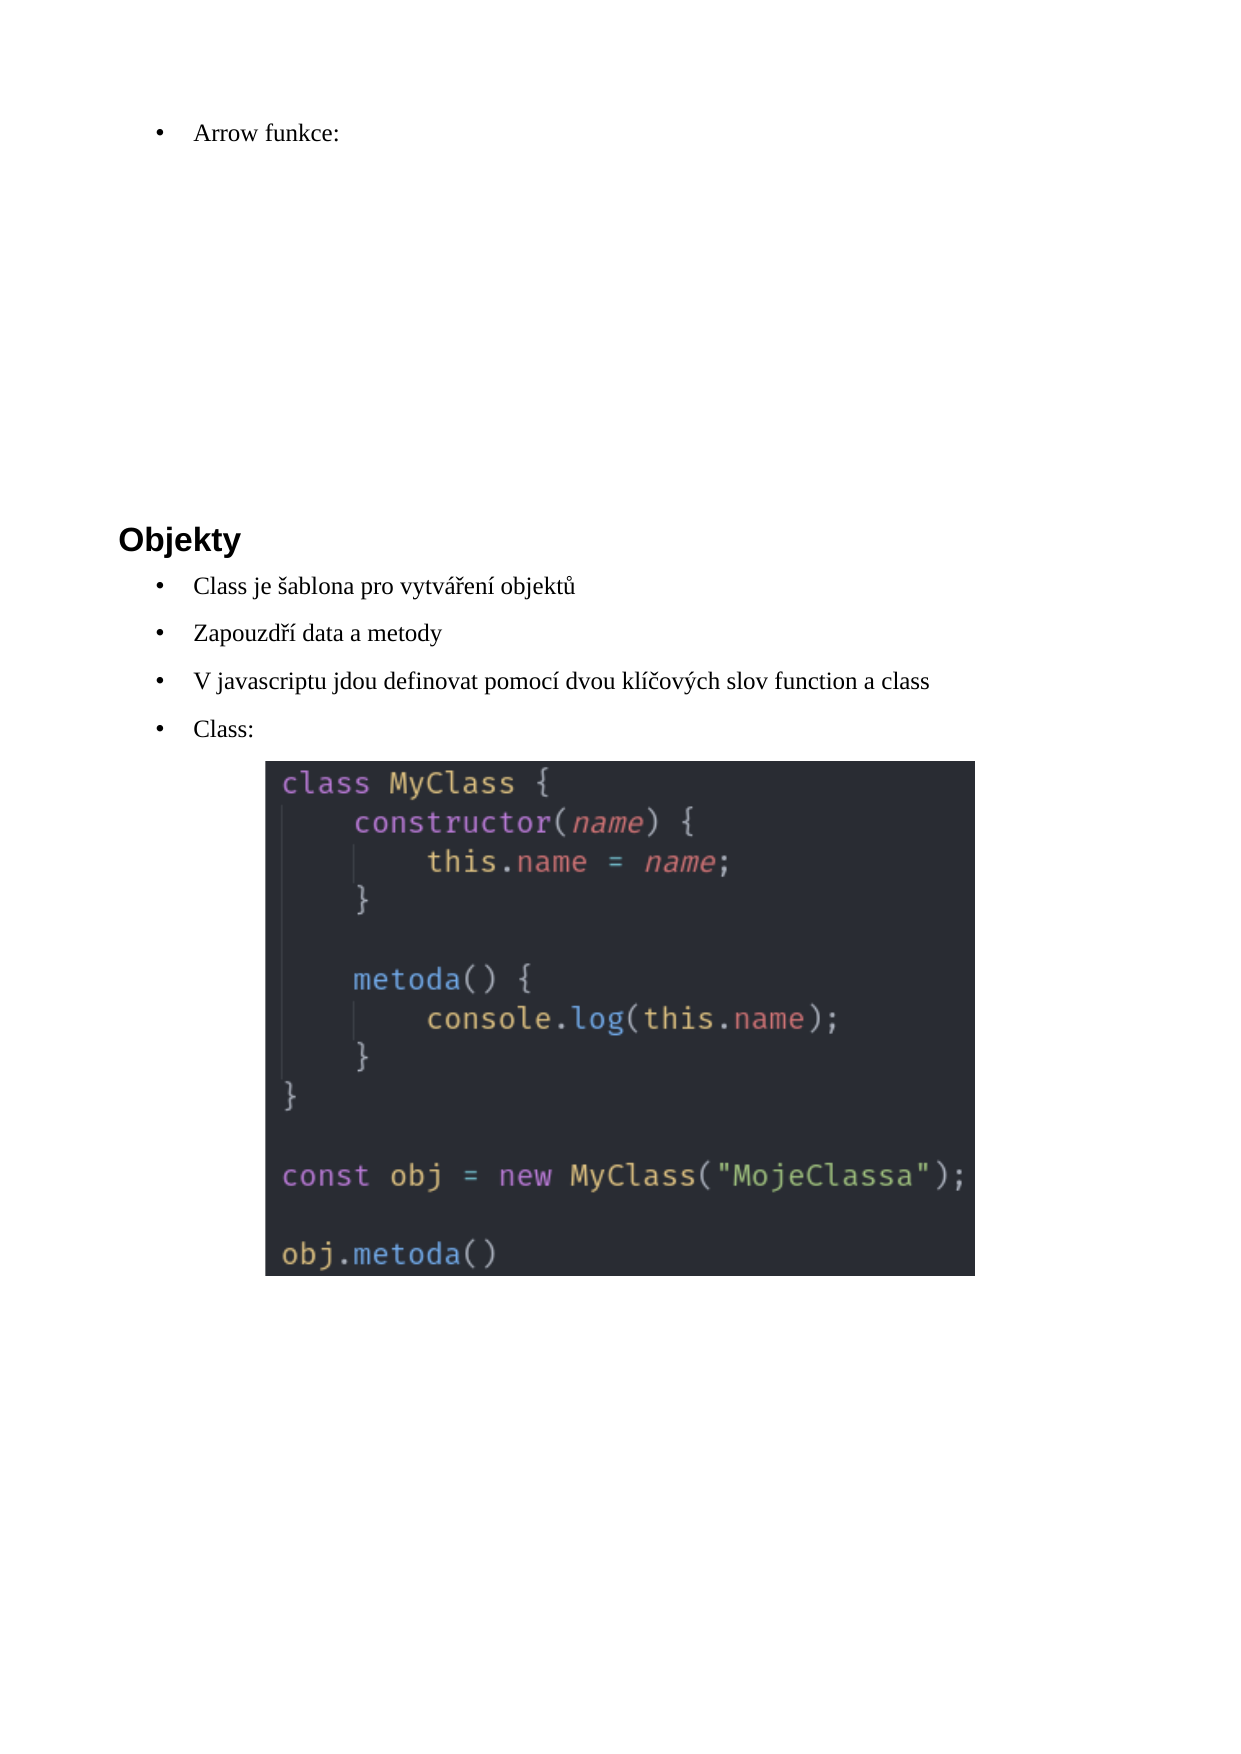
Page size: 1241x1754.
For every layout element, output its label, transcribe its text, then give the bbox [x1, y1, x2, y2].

list Arrow funkce: [156, 118, 1122, 147]
list V javascriptu jdou definovat pomocí dvou klíčových slov function a class [156, 666, 1122, 695]
list Class: [156, 714, 1122, 742]
list Class je šablona pro vytváření objektů [156, 571, 1122, 600]
subtitle Objekty [118, 520, 1122, 558]
picture [265, 761, 975, 1276]
list Zapouzdří data a metody [156, 618, 1122, 647]
